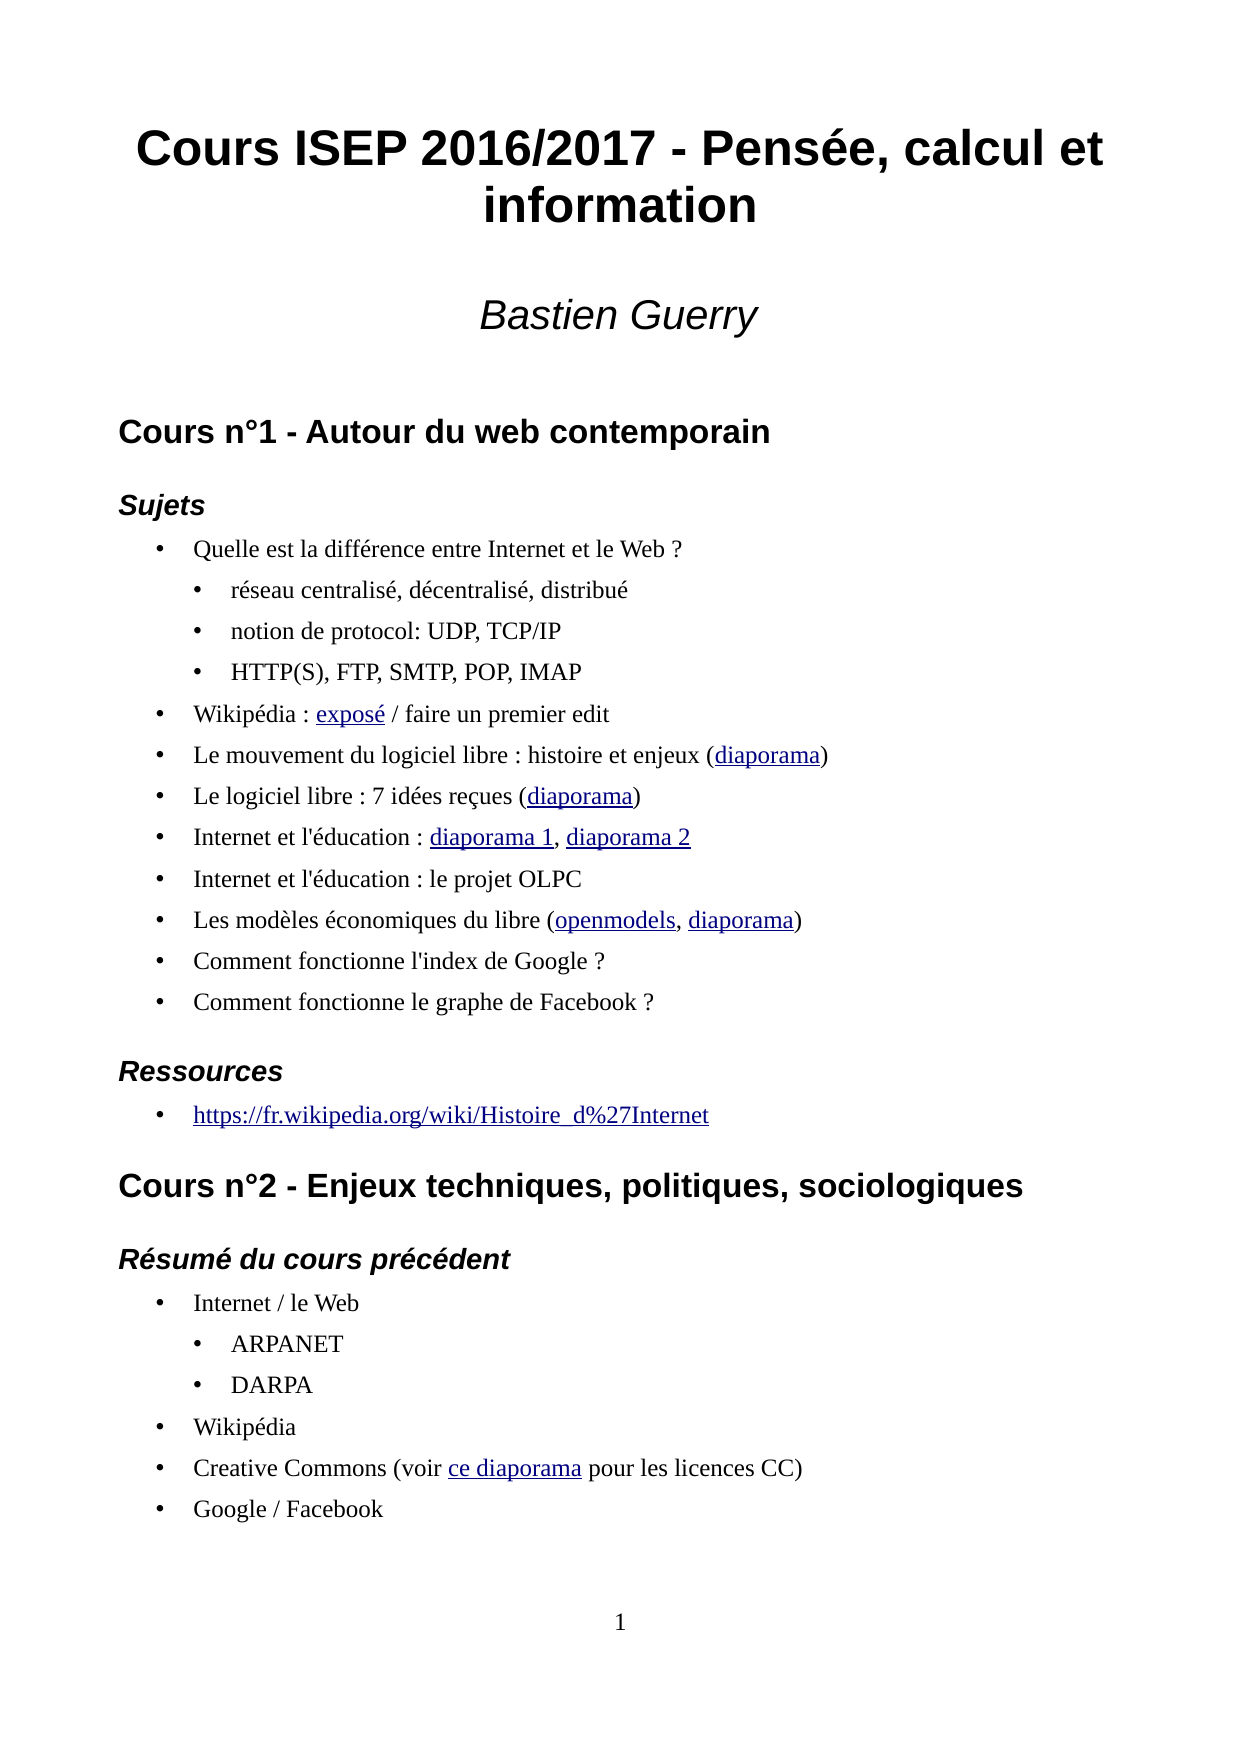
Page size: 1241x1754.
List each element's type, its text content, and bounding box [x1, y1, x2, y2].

list notion de protocol: UDP, TCP/IP [193, 616, 1122, 645]
list Quelle est la différence entre Internet et le Web ? [156, 534, 1122, 562]
list Wikipédia [156, 1412, 1122, 1441]
list DARPA [193, 1371, 1122, 1399]
list Internet et l'éducation : diaporama 1, diaporama 2 [156, 822, 1122, 851]
list Internet et l'éducation : le projet OLPC [156, 864, 1122, 892]
list Les modèles économiques du libre (openmodels, diaporama) [156, 905, 1122, 934]
title Cours ISEP 2016/2017 - Pensée, calcul et information [118, 118, 1122, 233]
list réseau centralisé, décentralisé, distribué [193, 575, 1122, 604]
list Comment fonctionne l'index de Google ? [156, 946, 1122, 975]
list HTTP(S), FTP, SMTP, POP, IMAP [193, 657, 1122, 686]
list https://fr.wikipedia.org/wiki/Histoire_d%27Internet [156, 1100, 1122, 1128]
subtitle Sujets [118, 488, 1122, 521]
subtitle Ressources [118, 1054, 1122, 1087]
list Wikipédia : exposé / faire un premier edit [156, 699, 1122, 727]
list Internet / le Web [156, 1288, 1122, 1317]
list Le mouvement du logiciel libre : histoire et enjeux (diaporama) [156, 740, 1122, 769]
subtitle Bastien Guerry [118, 291, 1122, 338]
list Comment fonctionne le graphe de Facebook ? [156, 987, 1122, 1016]
subtitle Résumé du cours précédent [118, 1242, 1122, 1276]
list Le logiciel libre : 7 idées reçues (diaporama) [156, 781, 1122, 810]
subtitle Cours n°2 - Enjeux techniques, politiques, sociologiques [118, 1166, 1122, 1204]
subtitle Cours n°1 - Autour du web contemporain [118, 411, 1122, 450]
list Google / Facebook [156, 1494, 1122, 1523]
list ARPANET [193, 1329, 1122, 1358]
list Creative Commons (voir ce diaporama pour les licences CC) [156, 1453, 1122, 1482]
